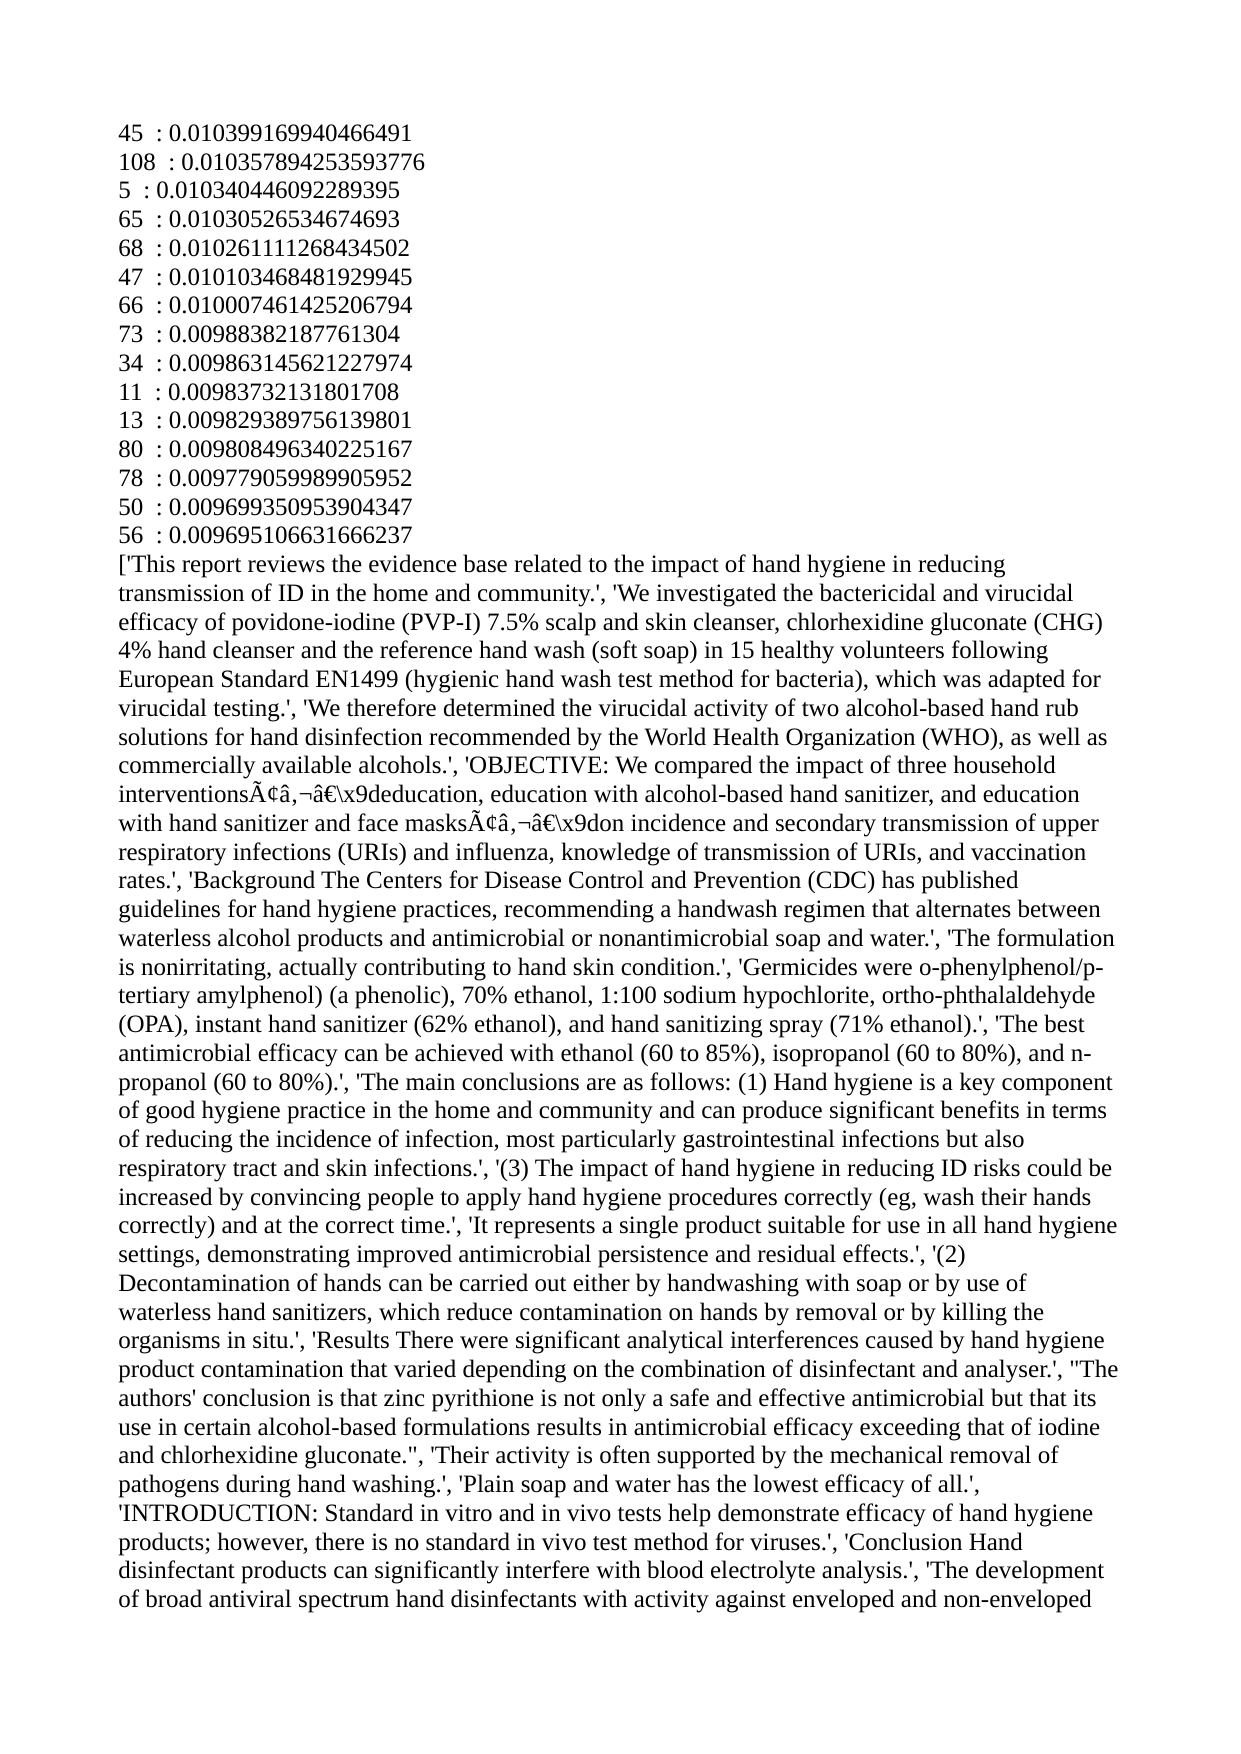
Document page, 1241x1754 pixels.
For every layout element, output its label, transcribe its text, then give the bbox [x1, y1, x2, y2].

text ['This report reviews the evidence base related to the impact of hand hygiene in reducing transmission of ID in the home and community.', 'We investigated the bactericidal and virucidal efficacy of povidone-iodine (PVP-I) 7.5% scalp and skin cleanser, chlorhexidine gluconate (CHG) 4% hand cleanser and the reference hand wash (soft soap) in 15 healthy volunteers following European Standard EN1499 (hygienic hand wash test method for bacteria), which was adapted for virucidal testing.', 'We therefore determined the virucidal activity of two alcohol-based hand rub solutions for hand disinfection recommended by the World Health Organization (WHO), as well as commercially available alcohols.', 'OBJECTIVE: We compared the impact of three household interventionsÃ¢â‚¬â€\x9deducation, education with alcohol-based hand sanitizer, and education with hand sanitizer and face masksÃ¢â‚¬â€\x9don incidence and secondary transmission of upper respiratory infections (URIs) and influenza, knowledge of transmission of URIs, and vaccination rates.', 'Background The Centers for Disease Control and Prevention (CDC) has published guidelines for hand hygiene practices, recommending a handwash regimen that alternates between waterless alcohol products and antimicrobial or nonantimicrobial soap and water.', 'The formulation is nonirritating, actually contributing to hand skin condition.', 'Germicides were o-phenylphenol/p-tertiary amylphenol) (a phenolic), 70% ethanol, 1:100 sodium hypochlorite, ortho-phthalaldehyde (OPA), instant hand sanitizer (62% ethanol), and hand sanitizing spray (71% ethanol).', 'The best antimicrobial efficacy can be achieved with ethanol (60 to 85%), isopropanol (60 to 80%), and n-propanol (60 to 80%).', 'The main conclusions are as follows: (1) Hand hygiene is a key component of good hygiene practice in the home and community and can produce significant benefits in terms of reducing the incidence of infection, most particularly gastrointestinal infections but also respiratory tract and skin infections.', '(3) The impact of hand hygiene in reducing ID risks could be increased by convincing people to apply hand hygiene procedures correctly (eg, wash their hands correctly) and at the correct time.', 'It represents a single product suitable for use in all hand hygiene settings, demonstrating improved antimicrobial persistence and residual effects.', '(2) Decontamination of hands can be carried out either by handwashing with soap or by use of waterless hand sanitizers, which reduce contamination on hands by removal or by killing the organisms in situ.', 'Results There were significant analytical interferences caused by hand hygiene product contamination that varied depending on the combination of disinfectant and analyser.', "The authors' conclusion is that zinc pyrithione is not only a safe and effective antimicrobial but that its use in certain alcohol-based formulations results in antimicrobial efficacy exceeding that of iodine and chlorhexidine gluconate.", 'Their activity is often supported by the mechanical removal of pathogens during hand washing.', 'Plain soap and water has the lowest efficacy of all.', 'INTRODUCTION: Standard in vitro and in vivo tests help demonstrate efficacy of hand hygiene products; however, there is no standard in vivo test method for viruses.', 'Conclusion Hand disinfectant products can significantly interfere with blood electrolyte analysis.', 'The development of broad antiviral spectrum hand disinfectants with activity against enveloped and non-enveloped [118, 549, 1122, 1613]
text 108 : 0.010357894253593776 [118, 147, 1122, 176]
text 47 : 0.010103468481929945 [118, 262, 1122, 291]
text 66 : 0.010007461425206794 [118, 291, 1122, 319]
text 50 : 0.009699350953904347 [118, 492, 1122, 521]
text 65 : 0.01030526534674693 [118, 204, 1122, 233]
text 34 : 0.009863145621227974 [118, 348, 1122, 377]
text 80 : 0.009808496340225167 [118, 434, 1122, 463]
text 56 : 0.009695106631666237 [118, 521, 1122, 549]
text 5 : 0.010340446092289395 [118, 176, 1122, 204]
text 11 : 0.00983732131801708 [118, 377, 1122, 406]
text 78 : 0.009779059989905952 [118, 463, 1122, 492]
text 13 : 0.009829389756139801 [118, 406, 1122, 434]
text 73 : 0.00988382187761304 [118, 319, 1122, 348]
text 68 : 0.010261111268434502 [118, 233, 1122, 262]
text 45 : 0.010399169940466491 [118, 118, 1122, 147]
